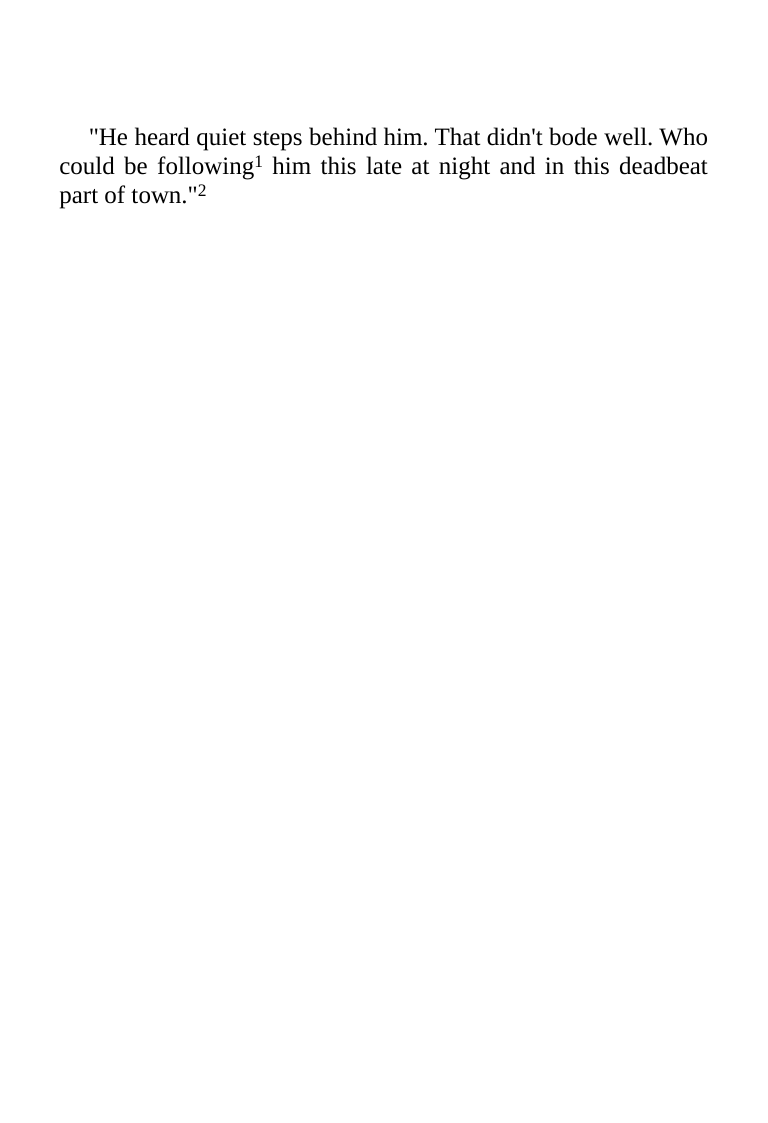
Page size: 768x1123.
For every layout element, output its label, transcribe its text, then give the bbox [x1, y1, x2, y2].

text "He heard quiet steps behind him. That didn't bode well. Who could be following him this late at night and in this deadbeat part of town." [59, 122, 709, 208]
